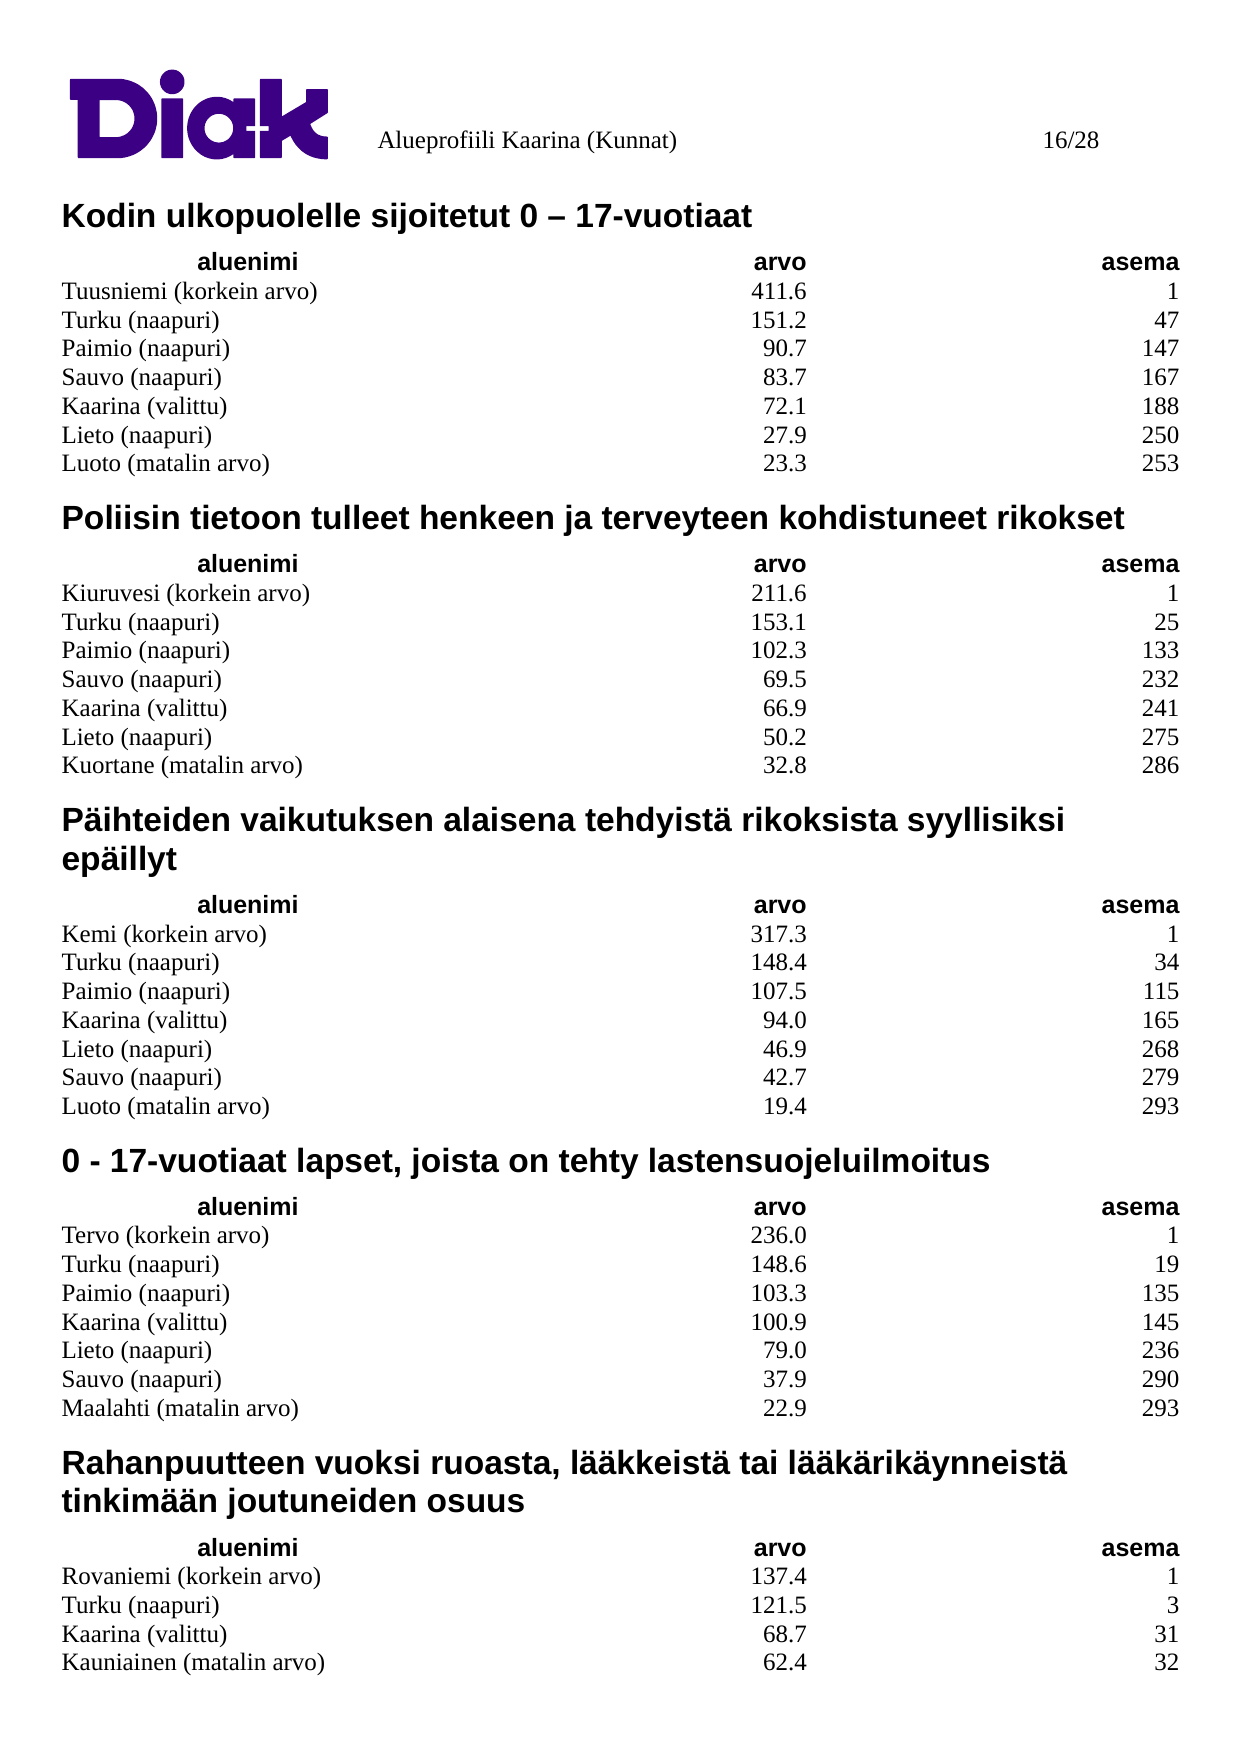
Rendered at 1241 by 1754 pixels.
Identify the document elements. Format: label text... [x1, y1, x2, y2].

table_cell 107.5 [434, 976, 806, 1005]
table_cell Kaarina (valittu) [61, 1005, 434, 1034]
table_cell 135 [806, 1278, 1179, 1307]
table_cell 279 [806, 1063, 1179, 1091]
table_cell Kaarina (valittu) [61, 1619, 434, 1647]
table_cell Kaarina (valittu) [61, 391, 434, 420]
table_cell Turku (naapuri) [61, 948, 434, 976]
table_header arvo [434, 549, 806, 578]
table_cell Lieto (naapuri) [61, 1034, 434, 1062]
table_cell 1 [806, 1561, 1179, 1590]
table_cell 66.9 [434, 693, 806, 722]
table_cell 115 [806, 976, 1179, 1005]
table_cell 137.4 [434, 1561, 806, 1590]
subtitle Päihteiden vaikutuksen alaisena tehdyistä rikoksista syyllisiksi epäillyt [61, 800, 1179, 877]
table_cell 47 [806, 305, 1179, 333]
table_cell 42.7 [434, 1063, 806, 1091]
table_cell 148.6 [434, 1249, 806, 1278]
table_cell 79.0 [434, 1336, 806, 1364]
table_cell 27.9 [434, 420, 806, 448]
table_cell 211.6 [434, 578, 806, 607]
table_cell 37.9 [434, 1364, 806, 1393]
table_cell 62.4 [434, 1648, 806, 1676]
table_cell Turku (naapuri) [61, 305, 434, 333]
table_cell 46.9 [434, 1034, 806, 1062]
table_header aluenimi [61, 1533, 434, 1561]
table_cell 317.3 [434, 919, 806, 947]
table_cell Tuusniemi (korkein arvo) [61, 276, 434, 305]
table_cell 22.9 [434, 1393, 806, 1422]
table_cell 32.8 [434, 751, 806, 779]
table_cell 68.7 [434, 1619, 806, 1647]
table_cell 32 [806, 1648, 1179, 1676]
table_cell 90.7 [434, 334, 806, 362]
table_cell 250 [806, 420, 1179, 448]
table_cell Luoto (matalin arvo) [61, 449, 434, 477]
table_cell 151.2 [434, 305, 806, 333]
table_cell Sauvo (naapuri) [61, 1364, 434, 1393]
table_cell Paimio (naapuri) [61, 636, 434, 664]
table_cell 31 [806, 1619, 1179, 1647]
table_cell 1 [806, 276, 1179, 305]
table_cell Kuortane (matalin arvo) [61, 751, 434, 779]
table_header asema [806, 1192, 1179, 1221]
table_cell 121.5 [434, 1590, 806, 1619]
table_header asema [806, 890, 1179, 919]
subtitle Poliisin tietoon tulleet henkeen ja terveyteen kohdistuneet rikokset [61, 498, 1179, 537]
table_cell 23.3 [434, 449, 806, 477]
table_cell 19 [806, 1249, 1179, 1278]
table_cell Tervo (korkein arvo) [61, 1221, 434, 1249]
table_cell 69.5 [434, 664, 806, 693]
table_cell 236.0 [434, 1221, 806, 1249]
table_cell Paimio (naapuri) [61, 334, 434, 362]
table_cell 1 [806, 1221, 1179, 1249]
table_cell 286 [806, 751, 1179, 779]
subtitle Rahanpuutteen vuoksi ruoasta, lääkkeistä tai lääkärikäynneistä tinkimään joutuneiden osuus [61, 1443, 1179, 1520]
table_header arvo [434, 1192, 806, 1221]
table_cell 253 [806, 449, 1179, 477]
table_cell 148.4 [434, 948, 806, 976]
subtitle 0 - 17-vuotiaat lapset, joista on tehty lastensuojeluilmoitus [61, 1141, 1179, 1179]
table_cell 167 [806, 362, 1179, 391]
table_cell 293 [806, 1091, 1179, 1120]
table_cell Kaarina (valittu) [61, 693, 434, 722]
table_cell 100.9 [434, 1307, 806, 1336]
table_cell Sauvo (naapuri) [61, 1063, 434, 1091]
table_cell Turku (naapuri) [61, 1590, 434, 1619]
table_cell 268 [806, 1034, 1179, 1062]
table_cell Turku (naapuri) [61, 607, 434, 636]
table_cell Luoto (matalin arvo) [61, 1091, 434, 1120]
table_cell 50.2 [434, 722, 806, 751]
table_cell 133 [806, 636, 1179, 664]
table_cell 94.0 [434, 1005, 806, 1034]
table_header arvo [434, 1533, 806, 1561]
table_cell 293 [806, 1393, 1179, 1422]
table_cell 34 [806, 948, 1179, 976]
table_cell 275 [806, 722, 1179, 751]
table_cell 241 [806, 693, 1179, 722]
table_cell 411.6 [434, 276, 806, 305]
table_cell Turku (naapuri) [61, 1249, 434, 1278]
table_header asema [806, 247, 1179, 276]
table_cell Maalahti (matalin arvo) [61, 1393, 434, 1422]
table_header asema [806, 549, 1179, 578]
table_cell 1 [806, 578, 1179, 607]
table_cell 145 [806, 1307, 1179, 1336]
table_header asema [806, 1533, 1179, 1561]
table_header arvo [434, 247, 806, 276]
subtitle Kodin ulkopuolelle sijoitetut 0 – 17-vuotiaat [61, 196, 1179, 235]
table_header aluenimi [61, 890, 434, 919]
table_cell 290 [806, 1364, 1179, 1393]
table_cell 236 [806, 1336, 1179, 1364]
table_cell Lieto (naapuri) [61, 1336, 434, 1364]
table_cell 102.3 [434, 636, 806, 664]
table_cell 147 [806, 334, 1179, 362]
table_cell 83.7 [434, 362, 806, 391]
table_cell Kaarina (valittu) [61, 1307, 434, 1336]
table_cell Rovaniemi (korkein arvo) [61, 1561, 434, 1590]
table_cell 72.1 [434, 391, 806, 420]
table_cell 19.4 [434, 1091, 806, 1120]
table_cell 153.1 [434, 607, 806, 636]
table_cell 165 [806, 1005, 1179, 1034]
table_cell Sauvo (naapuri) [61, 362, 434, 391]
table_cell 3 [806, 1590, 1179, 1619]
table_header aluenimi [61, 1192, 434, 1221]
table_cell Kiuruvesi (korkein arvo) [61, 578, 434, 607]
table_header arvo [434, 890, 806, 919]
table_header aluenimi [61, 247, 434, 276]
table_cell Kauniainen (matalin arvo) [61, 1648, 434, 1676]
table_cell Lieto (naapuri) [61, 722, 434, 751]
table_cell 103.3 [434, 1278, 806, 1307]
table_cell 25 [806, 607, 1179, 636]
table_cell Sauvo (naapuri) [61, 664, 434, 693]
table_cell 1 [806, 919, 1179, 947]
table_cell Paimio (naapuri) [61, 1278, 434, 1307]
table_cell Kemi (korkein arvo) [61, 919, 434, 947]
table_cell 232 [806, 664, 1179, 693]
table_cell Lieto (naapuri) [61, 420, 434, 448]
table_cell 188 [806, 391, 1179, 420]
table_cell Paimio (naapuri) [61, 976, 434, 1005]
table_header aluenimi [61, 549, 434, 578]
